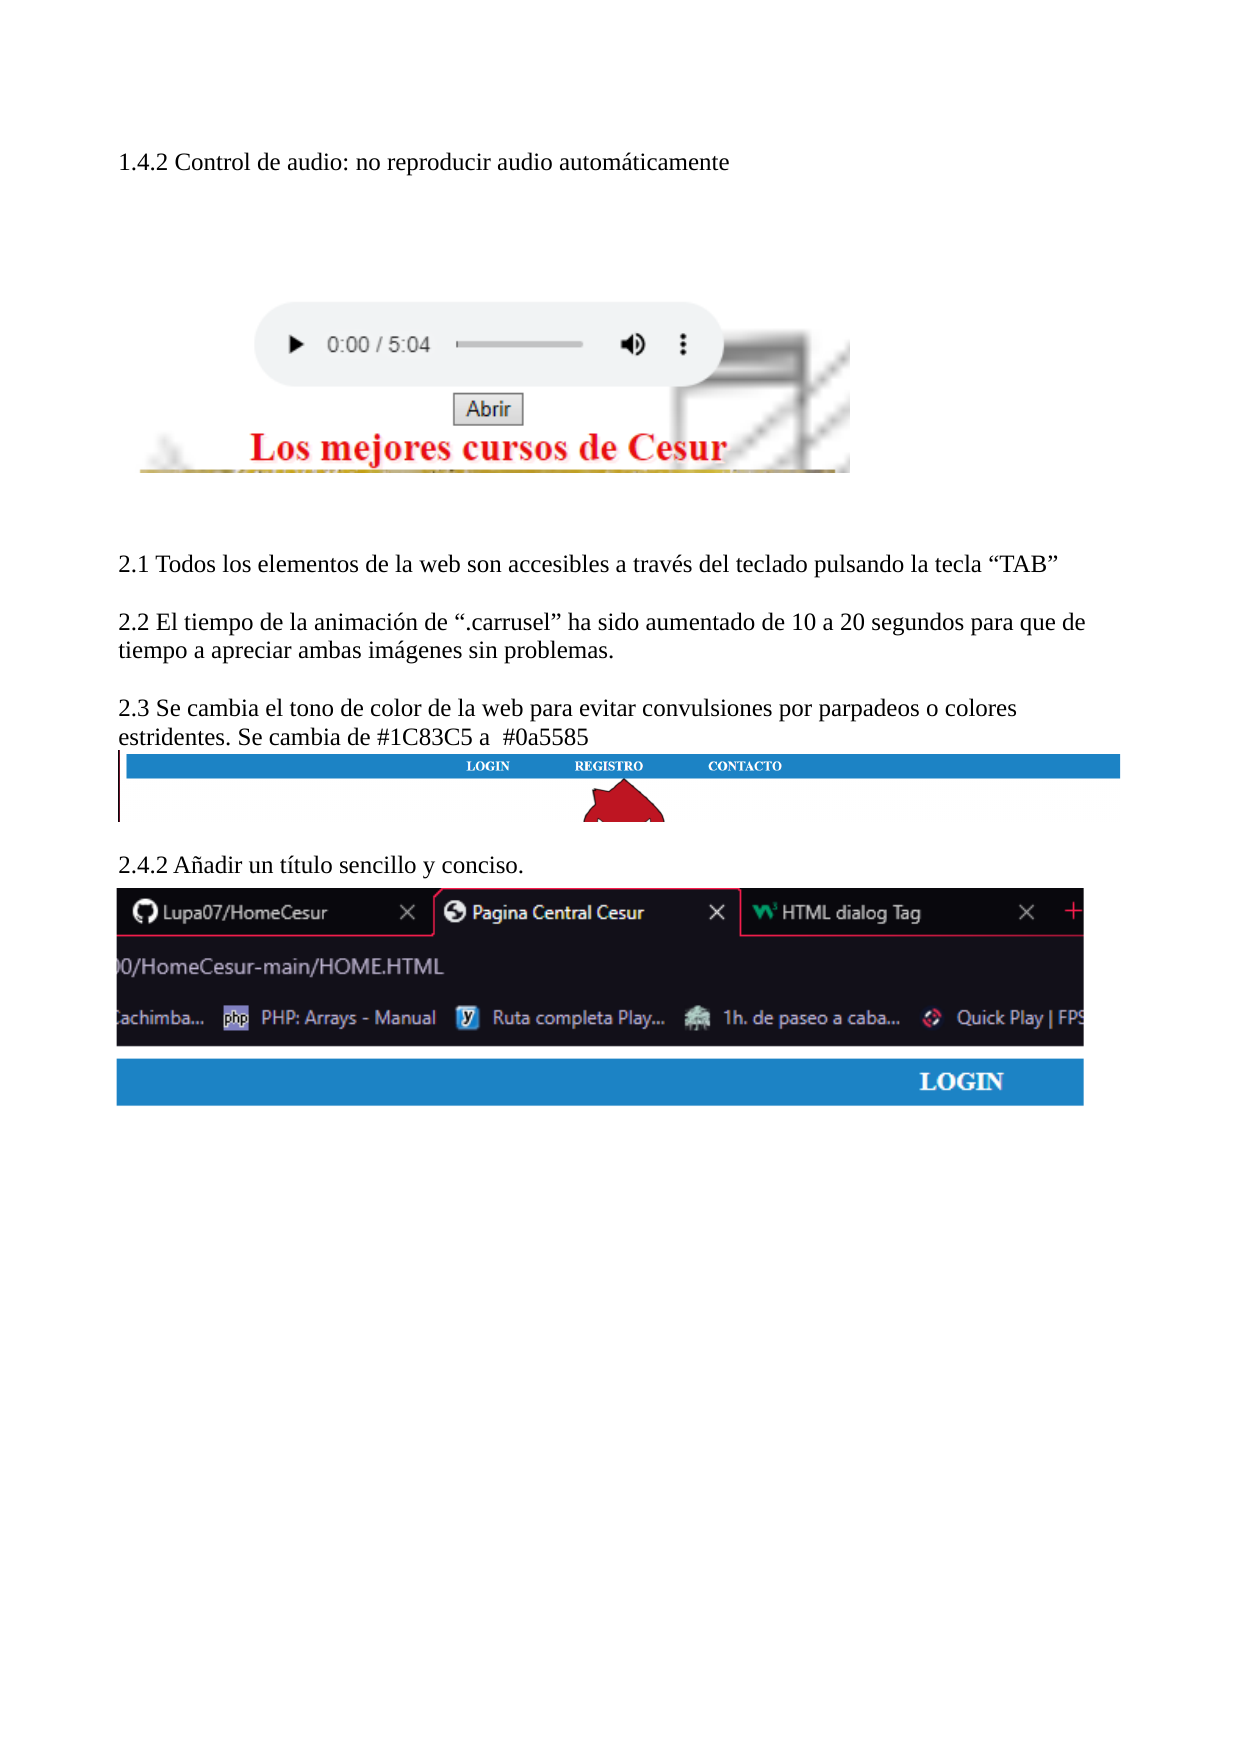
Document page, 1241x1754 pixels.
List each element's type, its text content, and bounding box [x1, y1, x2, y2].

text 1.4.2 Control de audio: no reproducir audio automáticamente [118, 147, 1122, 176]
text 2.2 El tiempo de la animación de “.carrusel” ha sido aumentado de 10 a 20 segundos para que de tiempo a apreciar ambas imágenes sin problemas. [118, 607, 1122, 664]
text 2.3 Se cambia el tono de color de la web para evitar convulsiones por parpadeos o colores estridentes. Se cambia de #1C83C5 a #0a5585 [118, 693, 1122, 821]
text 2.1 Todos los elementos de la web son accesibles a través del teclado pulsando la tecla “TAB” [118, 549, 1122, 578]
text 2.4.2 Añadir un título sencillo y conciso. [118, 850, 1122, 879]
